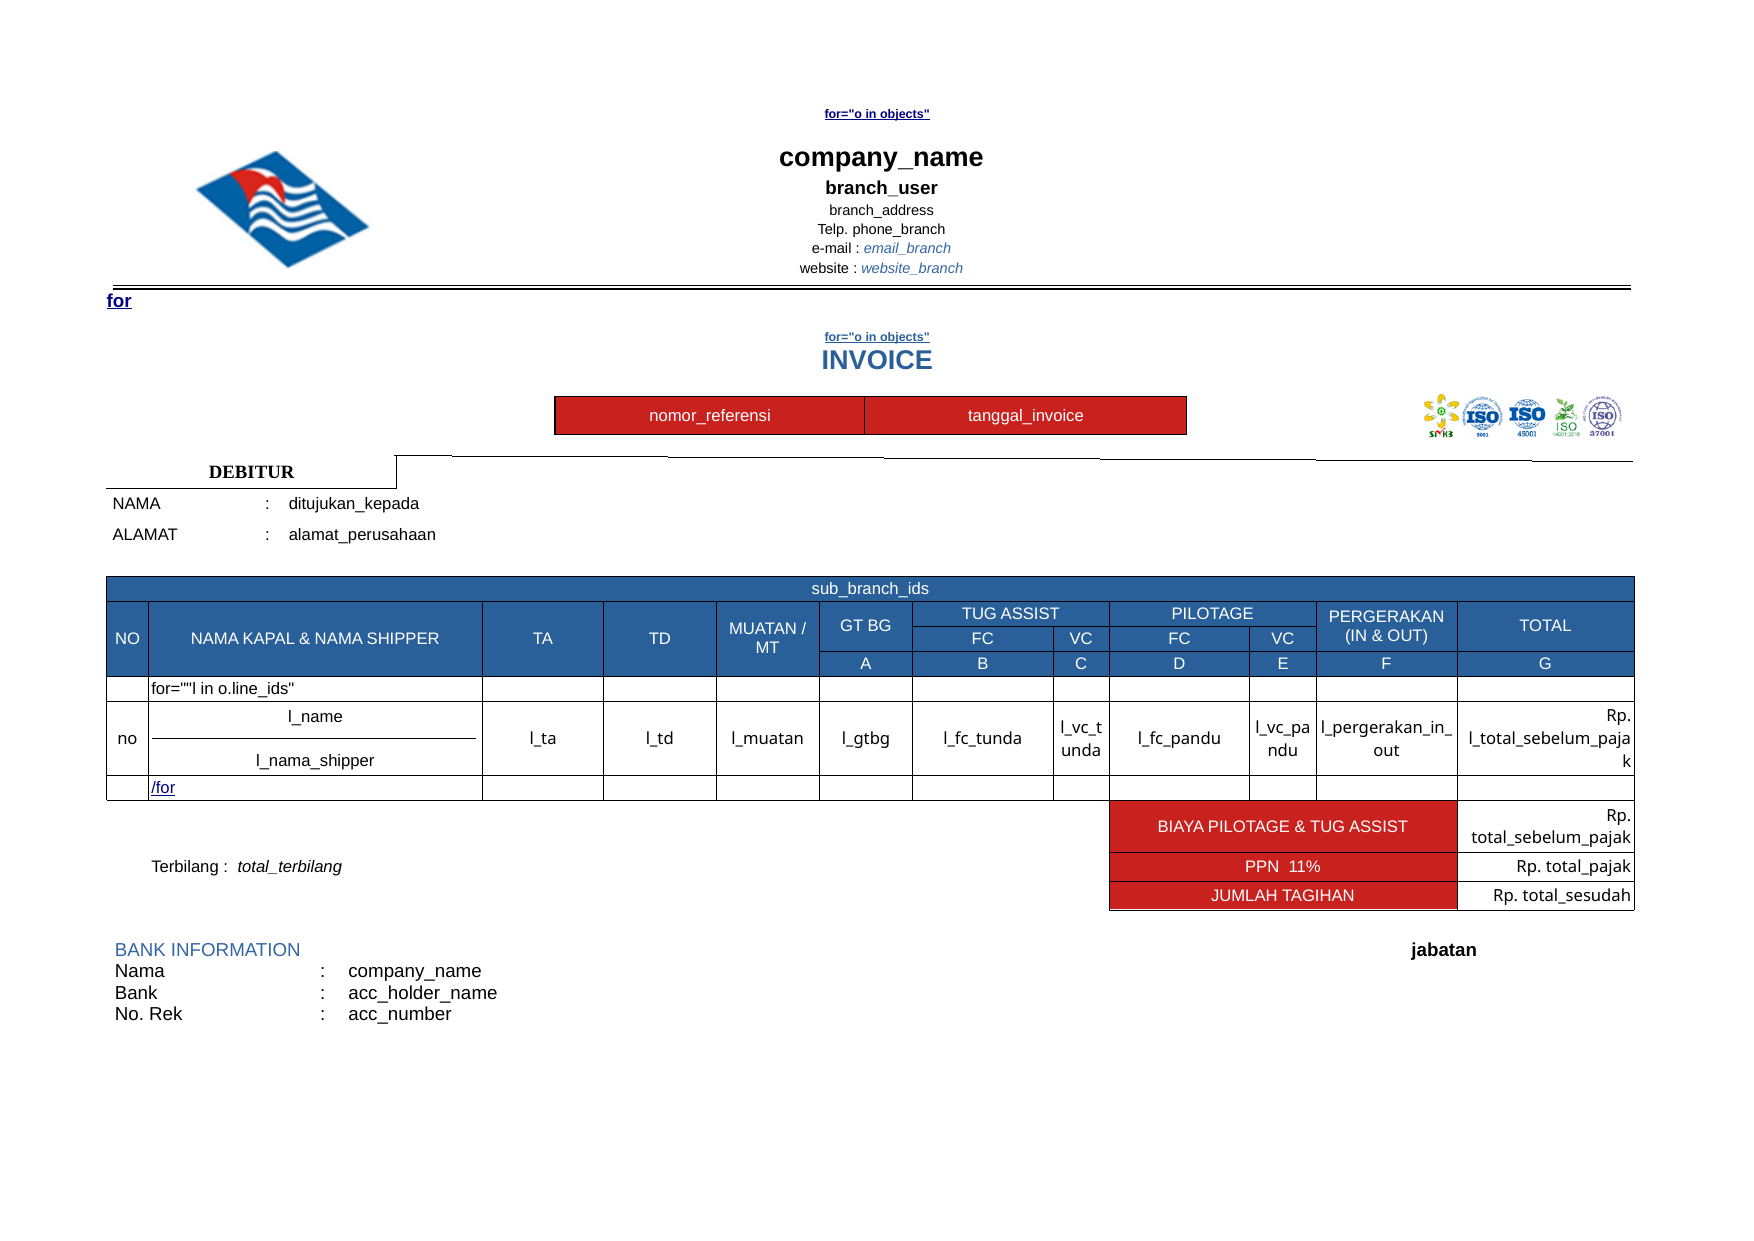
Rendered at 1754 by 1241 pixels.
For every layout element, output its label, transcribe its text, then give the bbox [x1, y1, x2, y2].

table_cell FC [913, 627, 1053, 651]
table_cell [1054, 776, 1109, 800]
table_cell alamat_perusahaan [283, 519, 1634, 550]
table_cell l_fc_tunda [913, 702, 1053, 775]
table_cell l_vc_tunda [1054, 702, 1109, 775]
table_cell [1110, 776, 1249, 800]
table_cell [604, 776, 716, 800]
table_cell [819, 801, 912, 852]
table_cell l_name l_nama_shipper [149, 702, 482, 775]
table_header sub_branch_ids [107, 577, 1634, 601]
table_cell [259, 550, 283, 576]
text INVOICE [106, 344, 1647, 375]
table_cell TA [483, 602, 603, 676]
table_cell [1317, 677, 1457, 701]
table_cell B [913, 652, 1053, 676]
table_cell [913, 677, 1053, 701]
table_cell [820, 776, 912, 800]
table_cell l_muatan [717, 702, 819, 775]
text for="o in objects" [106, 329, 1647, 344]
table_cell no [107, 702, 148, 775]
table_header nomor_referensi [556, 397, 864, 434]
table_cell [1110, 677, 1249, 701]
table_cell D [1110, 652, 1249, 676]
table_cell PPN 11% [1110, 853, 1457, 881]
table_cell [283, 550, 1634, 576]
table_header : : : [314, 933, 342, 1087]
table_cell G [1458, 652, 1634, 676]
table_cell [107, 677, 148, 701]
table_cell TOTAL [1458, 602, 1634, 651]
table_header tanggal_invoice [865, 397, 1186, 434]
table_header company_name acc_holder_name acc_number [343, 933, 1252, 1087]
table_cell [1317, 776, 1457, 800]
table_cell Rp. total_sebelum_pajak [1458, 801, 1634, 852]
table_cell [912, 801, 1053, 852]
table_cell PERGERAKAN (IN & OUT) [1317, 602, 1457, 651]
table_cell [716, 801, 819, 852]
table_cell E [1250, 652, 1316, 676]
table_cell BIAYA PILOTAGE & TUG ASSIST [1110, 801, 1457, 852]
table_cell for=""l in o.line_ids" [149, 677, 482, 701]
table_cell A [820, 652, 912, 676]
table_cell /for [149, 776, 482, 800]
table_cell NAMA KAPAL & NAMA SHIPPER [149, 602, 482, 676]
table_cell ALAMAT [106, 519, 259, 550]
table_cell [913, 776, 1053, 800]
table_cell [148, 881, 482, 909]
table_cell [1458, 776, 1634, 800]
table_cell Terbilang : total_terbilang [148, 852, 1109, 881]
table_header ditujukan_kepada [283, 489, 1634, 519]
table_cell [482, 801, 603, 852]
table_cell [106, 881, 148, 909]
table_cell C [1054, 652, 1109, 676]
table_cell Rp. total_sesudah [1458, 882, 1634, 909]
table_cell F [1317, 652, 1457, 676]
table_cell GT BG [820, 602, 912, 651]
table_header NAMA [106, 489, 259, 519]
table_cell [717, 677, 819, 701]
table_cell l_vc_pandu [1250, 702, 1316, 775]
table_cell l_ta [483, 702, 603, 775]
table_cell PILOTAGE [1110, 602, 1316, 626]
table_cell l_gtbg [820, 702, 912, 775]
table_header DEBITUR [106, 455, 396, 488]
table_cell [106, 852, 148, 881]
table_cell l_fc_pandu [1110, 702, 1249, 775]
table_cell MUATAN / MT [717, 602, 819, 676]
table_cell JUMLAH TAGIHAN [1110, 882, 1457, 909]
table_cell Rp. l_total_sebelum_pajak [1458, 702, 1634, 775]
table_cell [483, 776, 603, 800]
table_cell [1054, 677, 1109, 701]
table_header jabatan [1252, 933, 1636, 1087]
table_cell [106, 550, 259, 576]
table_header BANK INFORMATION Nama Bank No. Rek [109, 933, 314, 1087]
table_cell TUG ASSIST [913, 602, 1109, 626]
table_cell NO [107, 602, 148, 676]
table_cell [820, 677, 912, 701]
table_cell l_td [604, 702, 716, 775]
table_cell [1458, 677, 1634, 701]
table_cell VC [1054, 627, 1109, 651]
table_cell [604, 677, 716, 701]
table_cell l_pergerakan_in_out [1317, 702, 1457, 775]
table_cell Rp. total_pajak [1458, 853, 1634, 881]
table_cell [1053, 801, 1109, 852]
table_cell [1250, 776, 1316, 800]
table_cell [148, 801, 482, 852]
table_cell [717, 776, 819, 800]
table_cell TD [604, 602, 716, 676]
table_cell [1250, 677, 1316, 701]
table_cell : [259, 519, 283, 550]
table_cell VC [1250, 627, 1316, 651]
table_cell [483, 677, 603, 701]
picture [187, 151, 379, 271]
table_cell [482, 881, 1109, 909]
table_cell FC [1110, 627, 1249, 651]
table_header : [259, 489, 283, 519]
table_cell [603, 801, 716, 852]
picture [1418, 392, 1624, 440]
table_cell [107, 776, 148, 800]
table_cell [106, 801, 148, 852]
